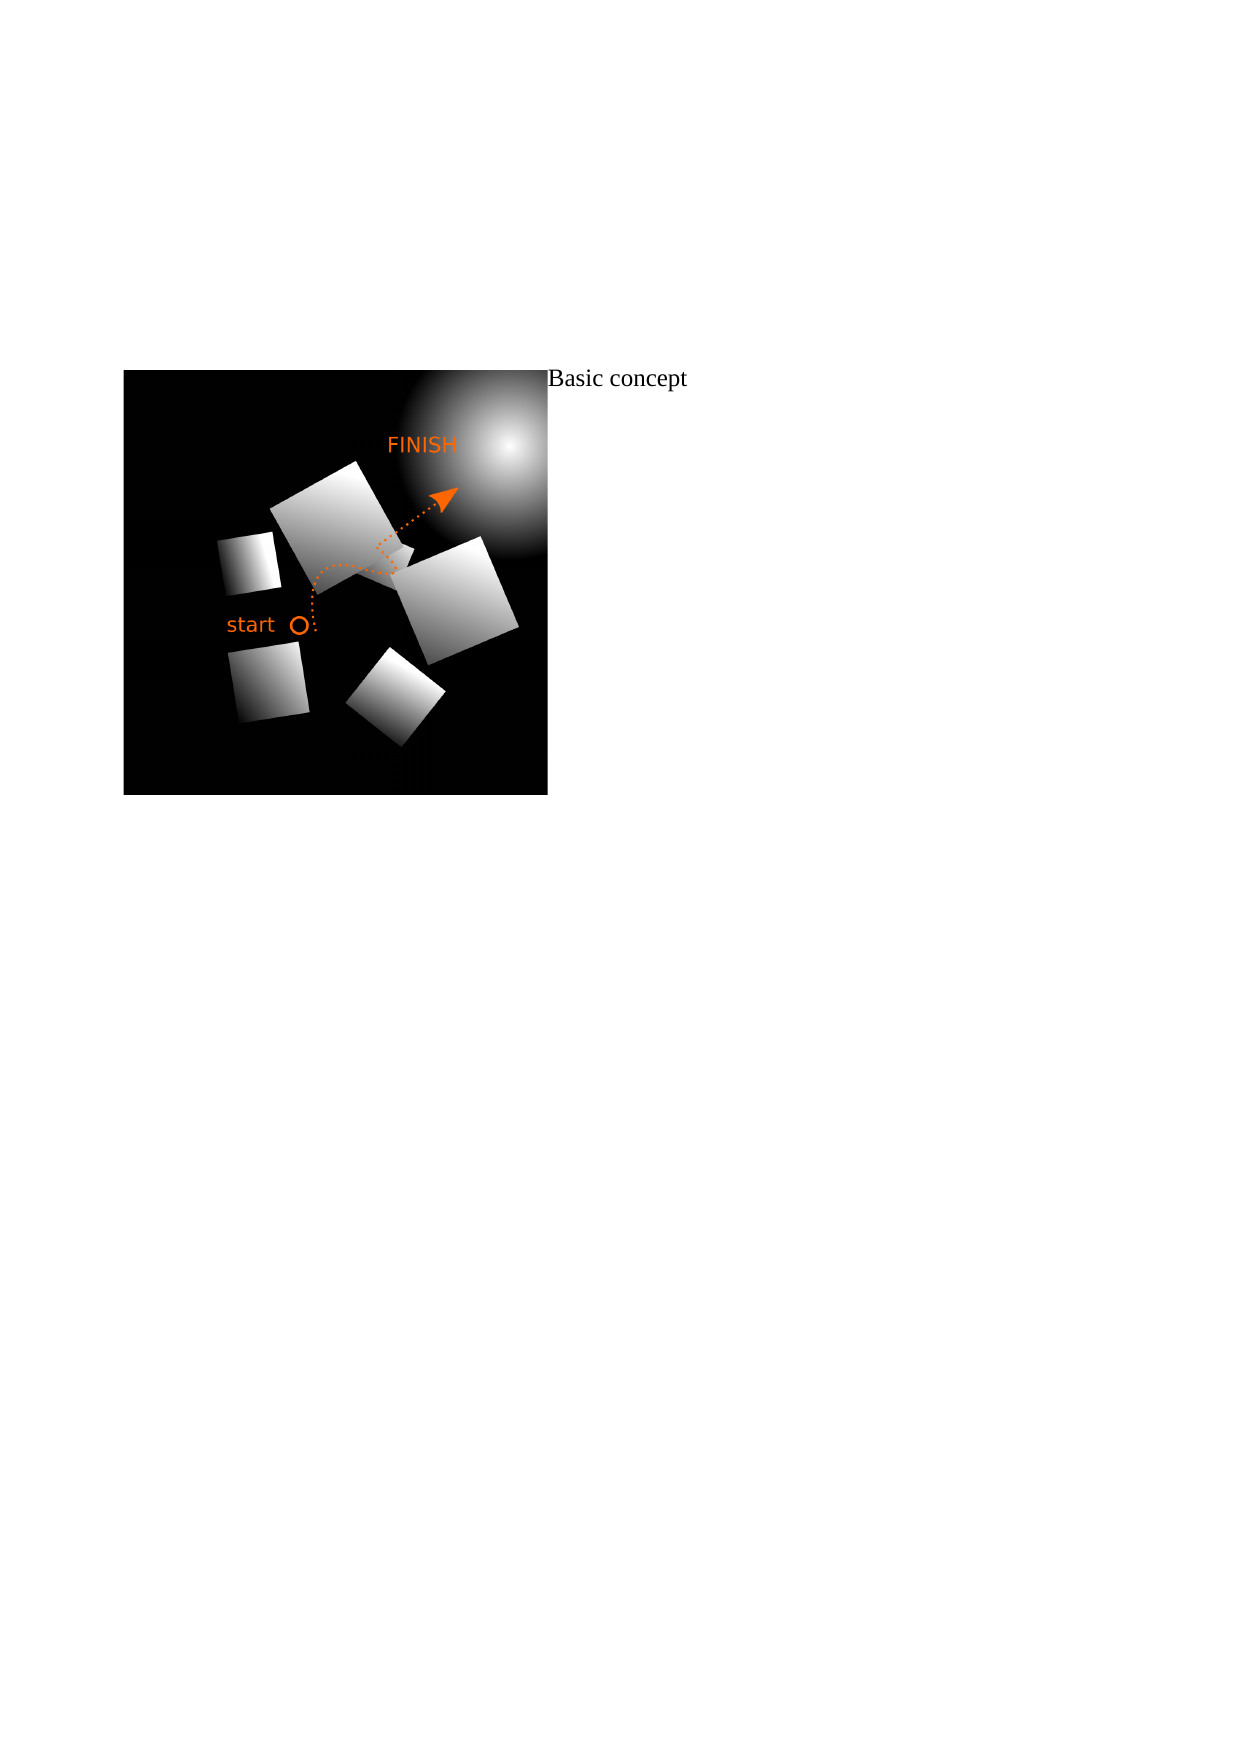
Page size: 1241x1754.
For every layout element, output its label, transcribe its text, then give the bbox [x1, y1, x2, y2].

text Basic concept [118, 363, 1122, 392]
picture [123, 370, 548, 795]
